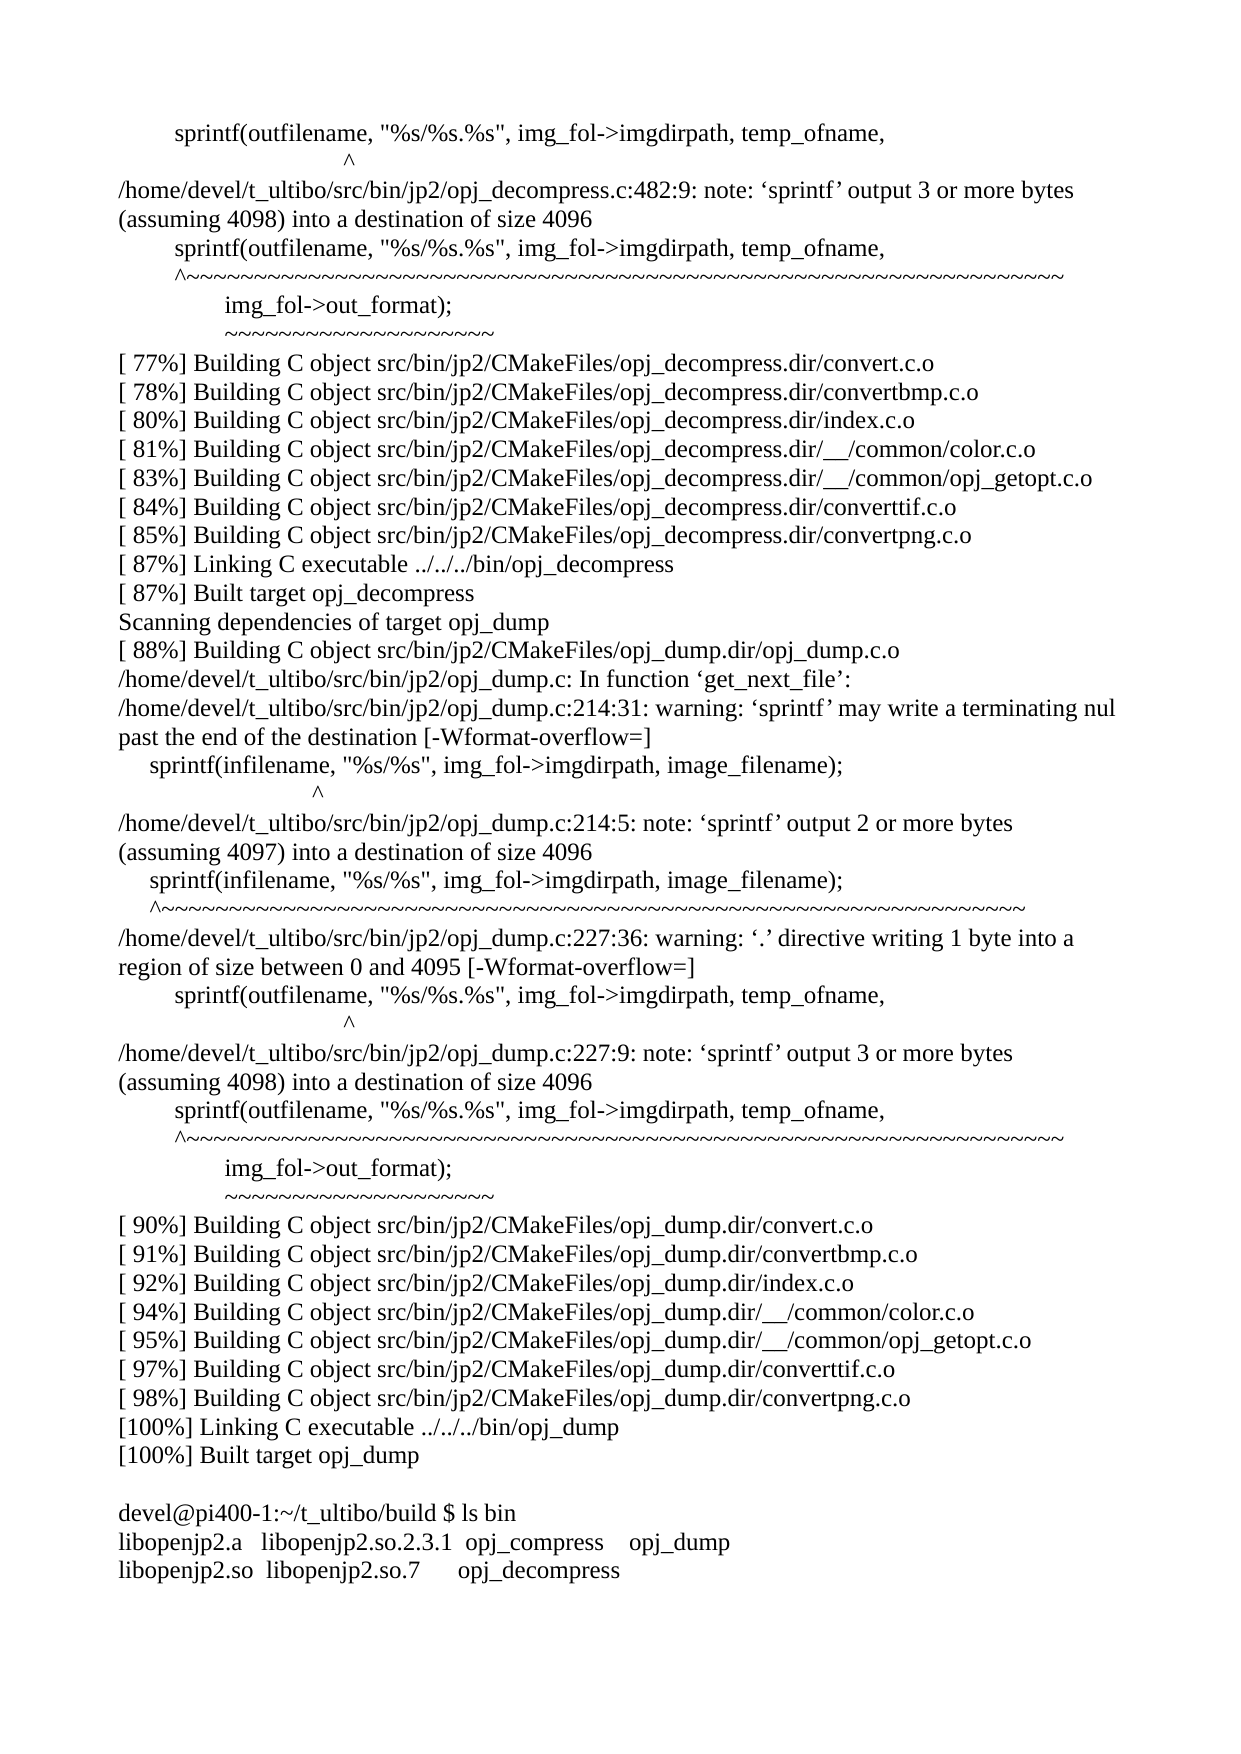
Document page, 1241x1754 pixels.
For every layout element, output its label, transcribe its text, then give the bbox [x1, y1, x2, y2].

text /home/devel/t_ultibo/src/bin/jp2/opj_dump.c:227:9: note: ‘sprintf’ output 3 or more bytes (assuming 4098) into a destination of size 4096 [118, 1038, 1122, 1096]
text /home/devel/t_ultibo/src/bin/jp2/opj_dump.c:214:31: warning: ‘sprintf’ may write a terminating nul past the end of the destination [-Wformat-overflow=] [118, 693, 1122, 751]
text /home/devel/t_ultibo/src/bin/jp2/opj_dump.c:214:5: note: ‘sprintf’ output 2 or more bytes (assuming 4097) into a destination of size 4096 [118, 808, 1122, 866]
text ^ [118, 147, 1122, 176]
text ^~~~~~~~~~~~~~~~~~~~~~~~~~~~~~~~~~~~~~~~~~~~~~~~~~~~~~~~~~~~~~~~~ [118, 894, 1122, 923]
text [ 97%] Building C object src/bin/jp2/CMakeFiles/opj_dump.dir/converttif.c.o [118, 1354, 1122, 1383]
text [ 77%] Building C object src/bin/jp2/CMakeFiles/opj_decompress.dir/convert.c.o [118, 348, 1122, 377]
text [ 94%] Building C object src/bin/jp2/CMakeFiles/opj_dump.dir/__/common/color.c.o [118, 1297, 1122, 1326]
text [ 88%] Building C object src/bin/jp2/CMakeFiles/opj_dump.dir/opj_dump.c.o [118, 636, 1122, 664]
text [ 85%] Building C object src/bin/jp2/CMakeFiles/opj_decompress.dir/convertpng.c.o [118, 521, 1122, 549]
text [100%] Built target opj_dump [118, 1441, 1122, 1469]
text [ 90%] Building C object src/bin/jp2/CMakeFiles/opj_dump.dir/convert.c.o [118, 1211, 1122, 1239]
text /home/devel/t_ultibo/src/bin/jp2/opj_decompress.c:482:9: note: ‘sprintf’ output 3 or more bytes (assuming 4098) into a destination of size 4096 [118, 176, 1122, 233]
text sprintf(outfilename, "%s/%s.%s", img_fol->imgdirpath, temp_ofname, [118, 118, 1122, 147]
text [ 84%] Building C object src/bin/jp2/CMakeFiles/opj_decompress.dir/converttif.c.o [118, 492, 1122, 521]
text img_fol->out_format); [118, 1153, 1122, 1182]
text Scanning dependencies of target opj_dump [118, 607, 1122, 636]
text ^~~~~~~~~~~~~~~~~~~~~~~~~~~~~~~~~~~~~~~~~~~~~~~~~~~~~~~~~~~~~~~~~~ [118, 262, 1122, 291]
text [ 95%] Building C object src/bin/jp2/CMakeFiles/opj_dump.dir/__/common/opj_getopt.c.o [118, 1326, 1122, 1354]
text /home/devel/t_ultibo/src/bin/jp2/opj_dump.c: In function ‘get_next_file’: [118, 664, 1122, 693]
text [100%] Linking C executable ../../../bin/opj_dump [118, 1412, 1122, 1441]
text [ 87%] Built target opj_decompress [118, 578, 1122, 607]
text sprintf(outfilename, "%s/%s.%s", img_fol->imgdirpath, temp_ofname, [118, 981, 1122, 1009]
text ^ [118, 1009, 1122, 1038]
text img_fol->out_format); [118, 291, 1122, 319]
text sprintf(infilename, "%s/%s", img_fol->imgdirpath, image_filename); [118, 751, 1122, 779]
text ^ [118, 779, 1122, 808]
text [ 78%] Building C object src/bin/jp2/CMakeFiles/opj_decompress.dir/convertbmp.c.o [118, 377, 1122, 406]
text sprintf(infilename, "%s/%s", img_fol->imgdirpath, image_filename); [118, 866, 1122, 894]
text ~~~~~~~~~~~~~~~~~~~~ [118, 319, 1122, 348]
text [ 81%] Building C object src/bin/jp2/CMakeFiles/opj_decompress.dir/__/common/color.c.o [118, 434, 1122, 463]
text sprintf(outfilename, "%s/%s.%s", img_fol->imgdirpath, temp_ofname, [118, 233, 1122, 262]
text [ 83%] Building C object src/bin/jp2/CMakeFiles/opj_decompress.dir/__/common/opj_getopt.c.o [118, 463, 1122, 492]
text libopenjp2.so libopenjp2.so.7 opj_decompress [118, 1556, 1122, 1584]
text [ 87%] Linking C executable ../../../bin/opj_decompress [118, 549, 1122, 578]
text ^~~~~~~~~~~~~~~~~~~~~~~~~~~~~~~~~~~~~~~~~~~~~~~~~~~~~~~~~~~~~~~~~~ [118, 1124, 1122, 1153]
text [ 91%] Building C object src/bin/jp2/CMakeFiles/opj_dump.dir/convertbmp.c.o [118, 1239, 1122, 1268]
text [ 98%] Building C object src/bin/jp2/CMakeFiles/opj_dump.dir/convertpng.c.o [118, 1383, 1122, 1412]
text /home/devel/t_ultibo/src/bin/jp2/opj_dump.c:227:36: warning: ‘.’ directive writing 1 byte into a region of size between 0 and 4095 [-Wformat-overflow=] [118, 923, 1122, 981]
text ~~~~~~~~~~~~~~~~~~~~ [118, 1182, 1122, 1211]
text sprintf(outfilename, "%s/%s.%s", img_fol->imgdirpath, temp_ofname, [118, 1096, 1122, 1124]
text libopenjp2.a libopenjp2.so.2.3.1 opj_compress opj_dump [118, 1527, 1122, 1556]
text [ 80%] Building C object src/bin/jp2/CMakeFiles/opj_decompress.dir/index.c.o [118, 406, 1122, 434]
text [ 92%] Building C object src/bin/jp2/CMakeFiles/opj_dump.dir/index.c.o [118, 1268, 1122, 1297]
text devel@pi400-1:~/t_ultibo/build $ ls bin [118, 1498, 1122, 1527]
